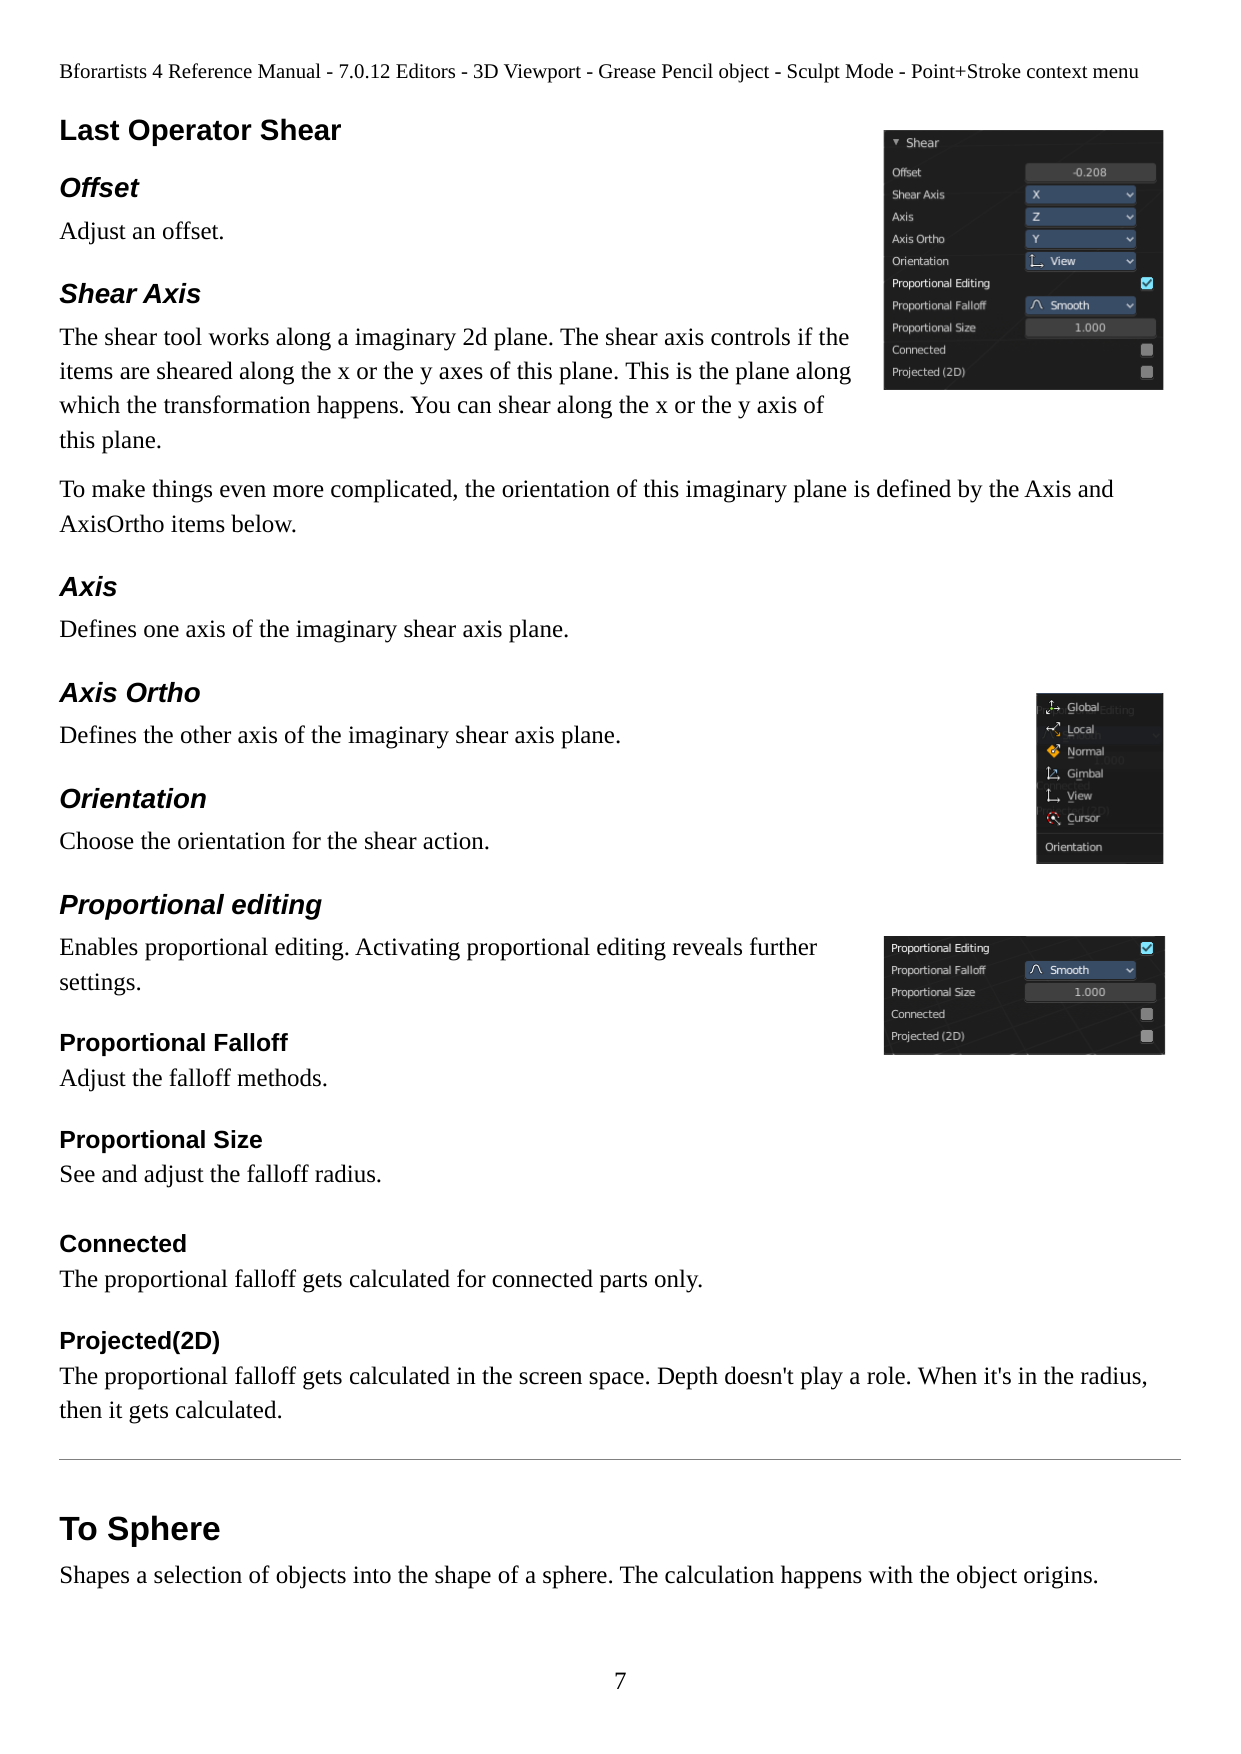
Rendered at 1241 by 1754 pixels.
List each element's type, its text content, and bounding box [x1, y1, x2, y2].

text See and adjust the falloff radius. [59, 1159, 1181, 1188]
text Shapes a selection of objects into the shape of a sphere. The calculation happens with the object origins. [59, 1560, 1181, 1589]
subtitle Proportional Falloff [59, 1028, 1181, 1057]
subtitle Shear Axis [59, 277, 883, 309]
text The shear tool works along a imaginary 2d plane. The shear axis controls if the items are sheared along the x or the y axes of this plane. This is the plane along which the transformation happens. You can shear along the x or the y axis of this plane. [59, 322, 1181, 454]
text To make things even more complicated, the orientation of this imaginary plane is defined by the Axis and AxisOrtho items below. [59, 474, 1181, 537]
subtitle Connected [59, 1229, 1181, 1258]
subtitle Offset [59, 171, 883, 203]
text Enables proportional editing. Activating proportional editing reveals further settings. [59, 932, 1181, 996]
text Choose the orientation for the shear action. [59, 826, 1036, 855]
subtitle Proportional Size [59, 1125, 1181, 1153]
picture [883, 130, 1164, 390]
subtitle [1164, 171, 1181, 203]
text Defines the other axis of the imaginary shear axis plane. [59, 721, 1036, 749]
subtitle Axis Ortho [59, 676, 1181, 708]
subtitle [1164, 782, 1181, 814]
subtitle Projected(2D) [59, 1326, 1181, 1354]
text The proportional falloff gets calculated for connected parts only. [59, 1264, 1181, 1293]
subtitle [1164, 277, 1181, 309]
subtitle Last Operator Shear [59, 113, 1181, 146]
text [1164, 216, 1181, 244]
picture [883, 936, 1166, 1055]
picture [1036, 693, 1164, 864]
subtitle Axis [59, 570, 1181, 602]
text Adjust an offset. [59, 216, 883, 244]
subtitle Proportional editing [59, 888, 1181, 920]
subtitle To Sphere [59, 1509, 1181, 1548]
text The proportional falloff gets calculated in the screen space. Depth doesn't play a role. When it's in the radius, then it gets calculated. [59, 1361, 1181, 1424]
subtitle Orientation [59, 782, 1036, 814]
text Adjust the falloff methods. [59, 1063, 1181, 1092]
text Defines one axis of the imaginary shear axis plane. [59, 614, 1181, 643]
